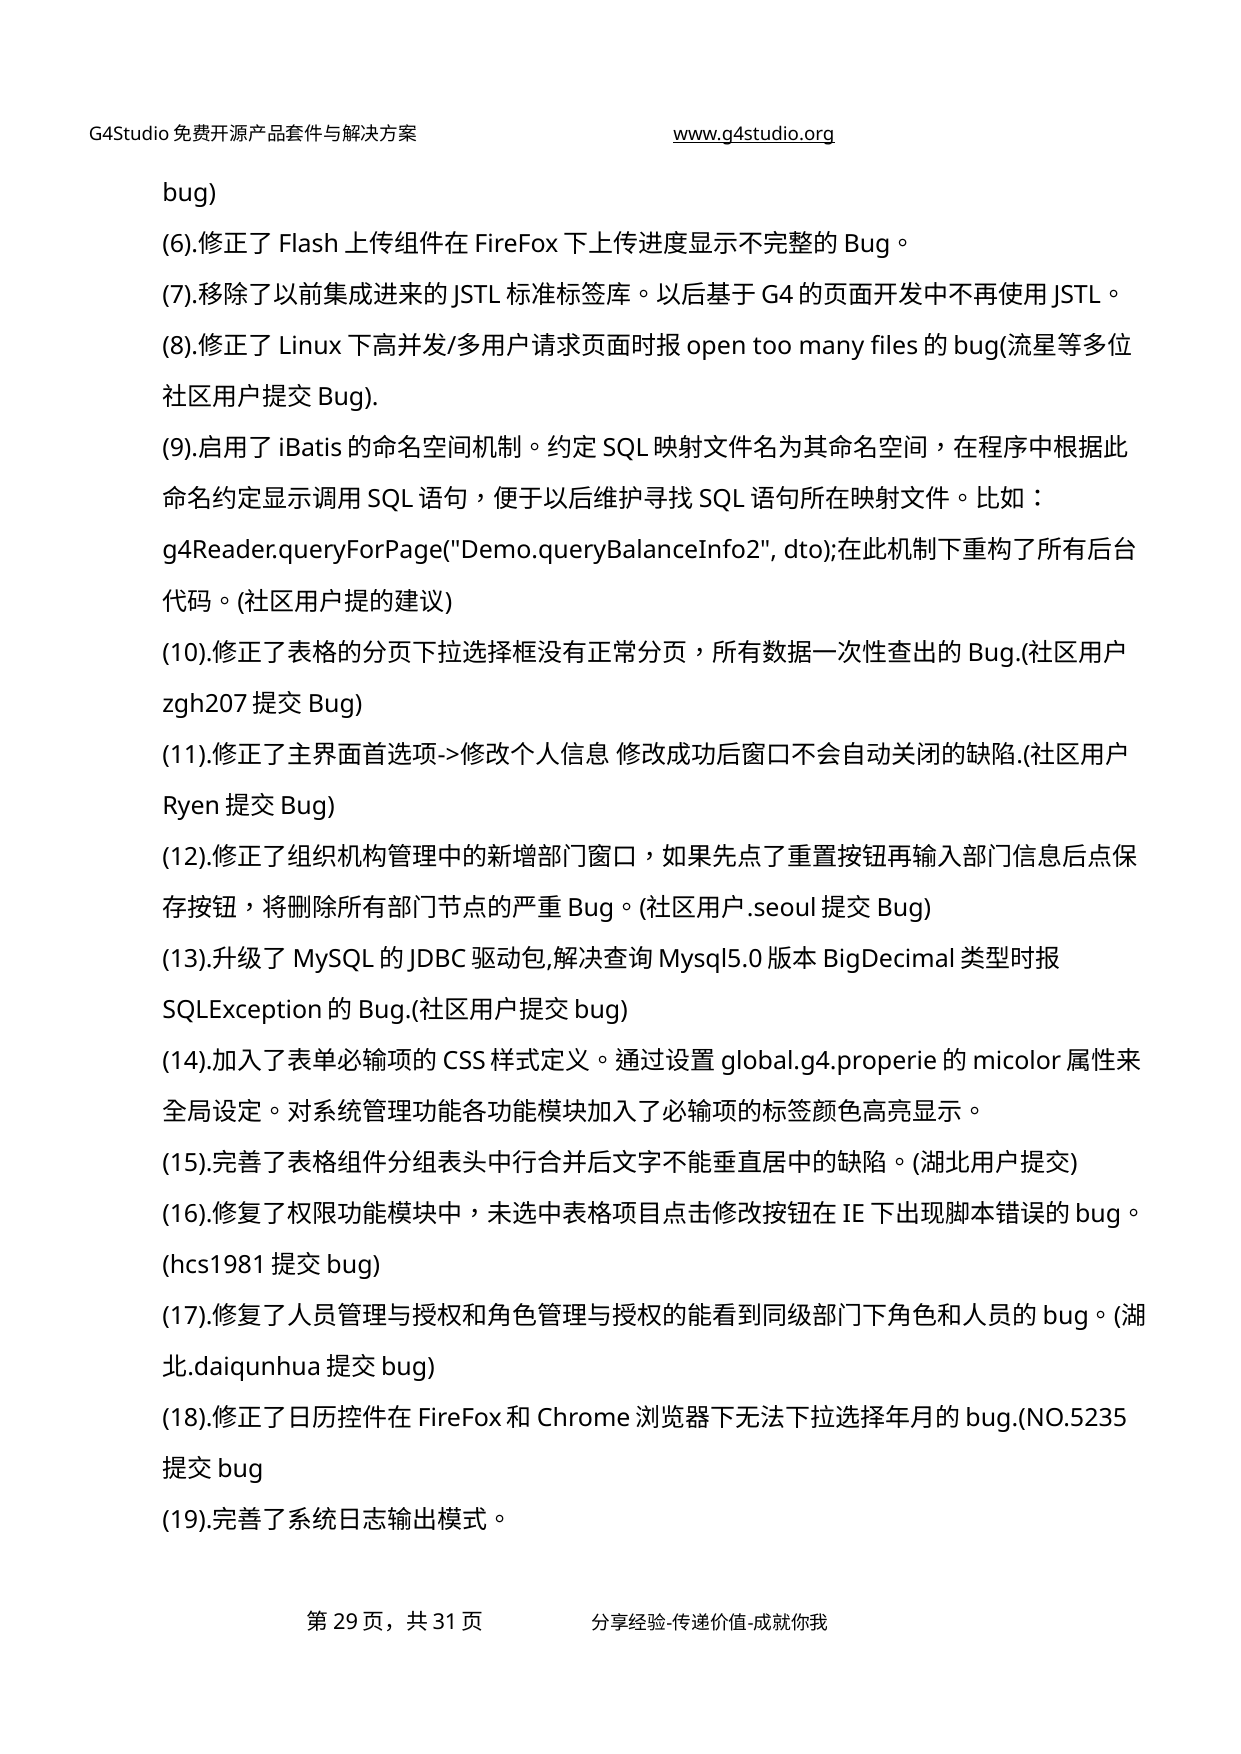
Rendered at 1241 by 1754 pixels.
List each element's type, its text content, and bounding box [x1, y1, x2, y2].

text bug) (6).修正了Flash上传组件在FireFox下上传进度显示不完整的Bug。 (7).移除了以前集成进来的JSTL标准标签库。以后基于G4的页面开发中不再使用JSTL。 (8).修正了Linux下高并发/多用户请求页面时报open too many files的bug(流星等多位社区用户提交Bug). (9).启用了iBatis的命名空间机制。约定SQL映射文件名为其命名空间，在程序中根据此命名约定显示调用SQL语句，便于以后维护寻找SQL语句所在映射文件。比如：g4Reader.queryForPage("Demo.queryBalanceInfo2", dto);在此机制下重构了所有后台代码。(社区用户提的建议) (10).修正了表格的分页下拉选择框没有正常分页，所有数据一次性查出的Bug.(社区用户zgh207提交Bug) (11).修正了主界面首选项->修改个人信息 修改成功后窗口不会自动关闭的缺陷.(社区用户Ryen提交Bug) (12).修正了组织机构管理中的新增部门窗口，如果先点了重置按钮再输入部门信息后点保存按钮，将删除所有部门节点的严重Bug。(社区用户.seoul提交Bug) (13).升级了MySQL的JDBC驱动包,解决查询Mysql5.0版本BigDecimal类型时报SQLException的Bug.(社区用户提交bug) (14).加入了表单必输项的CSS样式定义。通过设置global.g4.properie的micolor属性来全局设定。对系统管理功能各功能模块加入了必输项的标签颜色高亮显示。 (15).完善了表格组件分组表头中行合并后文字不能垂直居中的缺陷。(湖北用户提交) (16).修复了权限功能模块中，未选中表格项目点击修改按钮在IE下出现脚本错误的bug。(hcs1981提交bug) (17).修复了人员管理与授权和角色管理与授权的能看到同级部门下角色和人员的bug。(湖北.daiqunhua提交bug) (18).修正了日历控件在FireFox和Chrome浏览器下无法下拉选择年月的bug.(NO.5235提交bug (19).完善了系统日志输出模式。 [162, 175, 1152, 1536]
